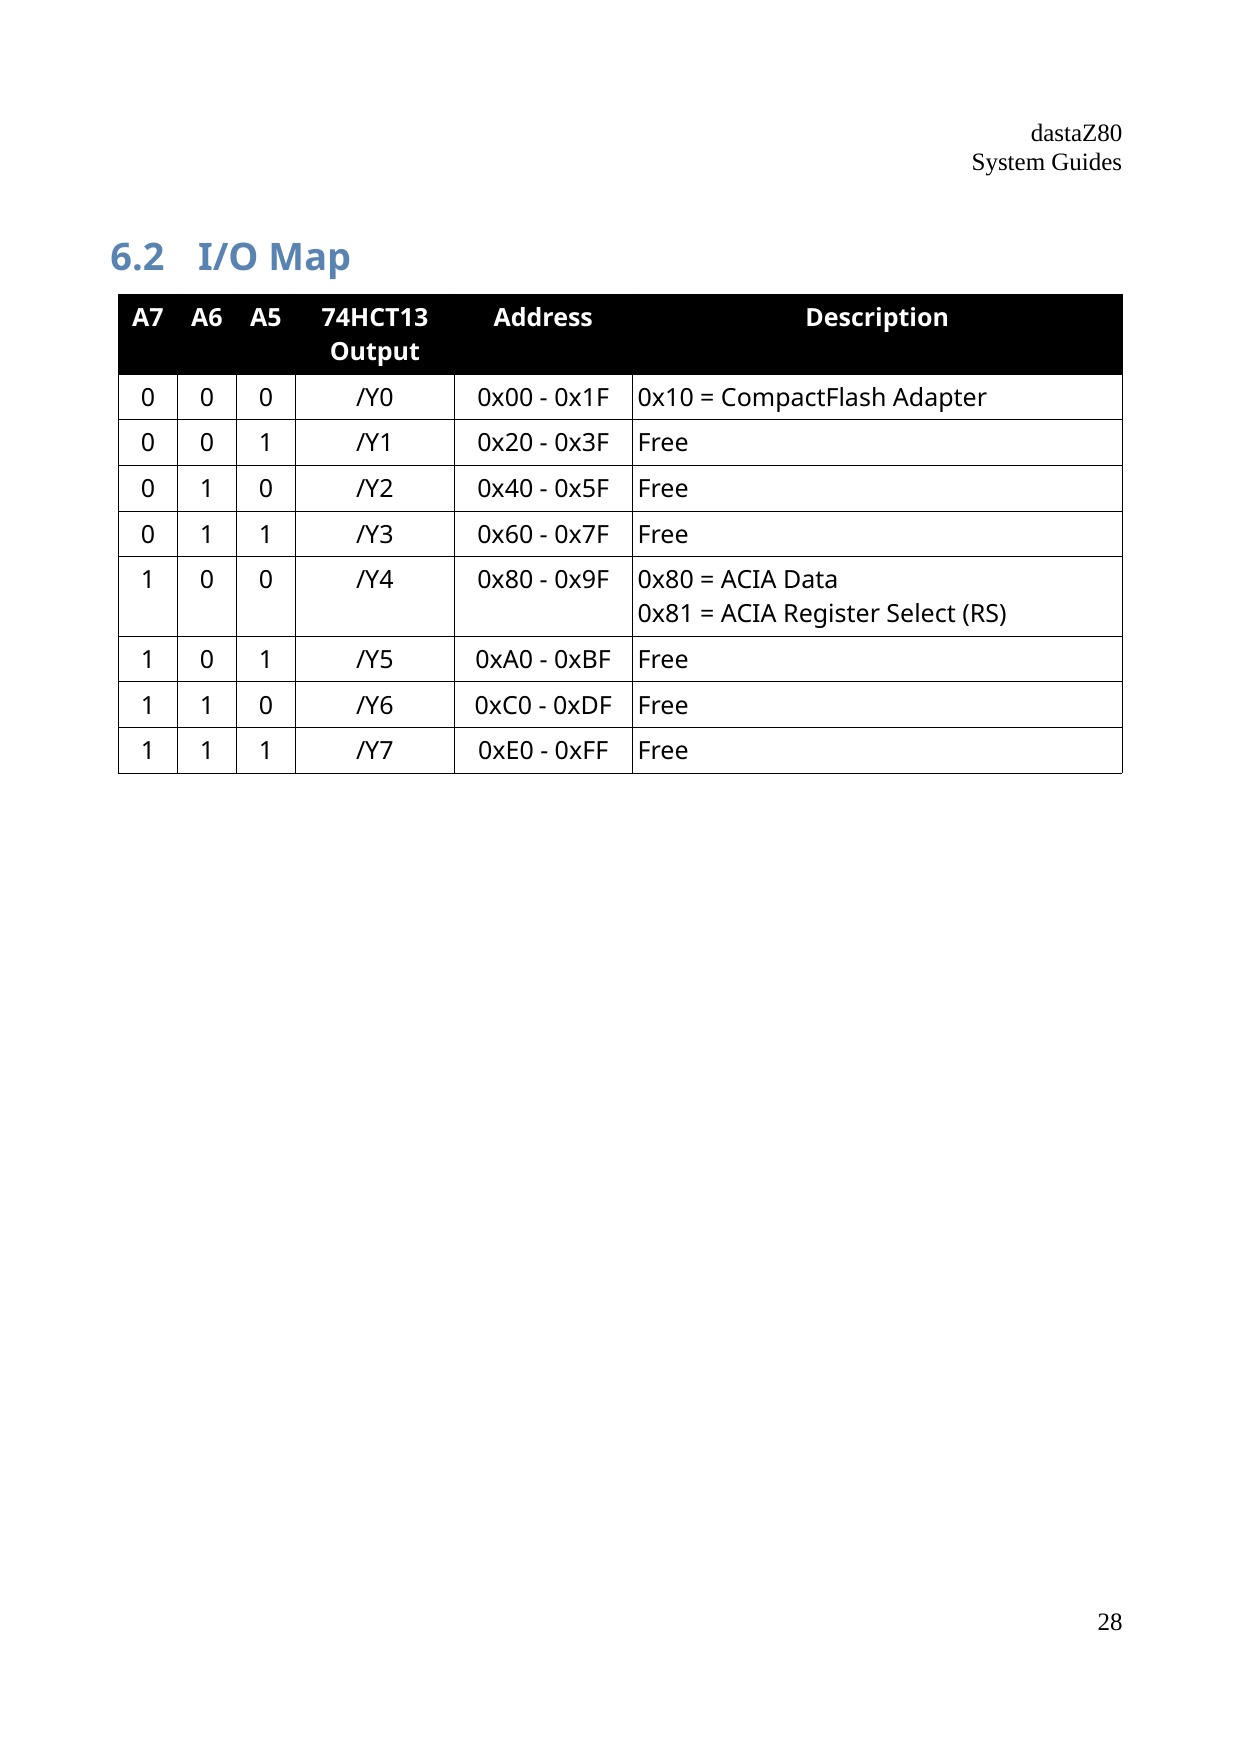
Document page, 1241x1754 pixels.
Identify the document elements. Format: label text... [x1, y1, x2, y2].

table_cell 0x60 - 0x7F [455, 512, 632, 556]
table_cell /Y3 [296, 512, 454, 556]
table_header A6 [178, 295, 236, 374]
table_header Description [633, 295, 1122, 374]
table_cell /Y1 [296, 420, 454, 465]
table_cell 1 [237, 420, 295, 465]
table_cell 0 [178, 420, 236, 465]
table_cell 1 [119, 637, 177, 681]
table_header A7 [119, 295, 177, 374]
table_cell 0xE0 - 0xFF [455, 728, 632, 773]
table_cell 1 [119, 682, 177, 727]
table_cell 0x40 - 0x5F [455, 466, 632, 511]
table_cell 1 [237, 512, 295, 556]
table_cell 1 [237, 637, 295, 681]
table_cell 0xA0 - 0xBF [455, 637, 632, 681]
table_cell Free [633, 728, 1122, 773]
table_cell 1 [178, 728, 236, 773]
table_cell Free [633, 637, 1122, 681]
table_cell 0x10 = CompactFlash Adapter [633, 375, 1122, 419]
table_cell 0 [237, 682, 295, 727]
table_cell 0x80 - 0x9F [455, 557, 632, 636]
table_header 74HCT13 Output [296, 295, 454, 374]
table_header Address [455, 295, 632, 374]
table_cell /Y4 [296, 557, 454, 636]
table_cell Free [633, 682, 1122, 727]
table_header A5 [237, 295, 295, 374]
subtitle I/O Map [100, 230, 1122, 282]
table_cell 0 [237, 375, 295, 419]
table_cell 1 [237, 728, 295, 773]
table_cell 0 [237, 466, 295, 511]
table_cell 0 [178, 375, 236, 419]
table_cell 0 [178, 557, 236, 636]
table_cell 0 [178, 637, 236, 681]
table_cell 0 [119, 375, 177, 419]
table_cell 0x00 - 0x1F [455, 375, 632, 419]
table_cell 0x20 - 0x3F [455, 420, 632, 465]
table_cell 1 [178, 512, 236, 556]
table_cell /Y2 [296, 466, 454, 511]
table_cell /Y5 [296, 637, 454, 681]
table_cell 1 [119, 557, 177, 636]
table_cell 1 [178, 682, 236, 727]
table_cell Free [633, 420, 1122, 465]
table_cell /Y6 [296, 682, 454, 727]
table_cell /Y0 [296, 375, 454, 419]
table_cell 1 [119, 728, 177, 773]
table_cell 0x80 = ACIA Data 0x81 = ACIA Register Select (RS) [633, 557, 1122, 636]
table_cell Free [633, 512, 1122, 556]
table_cell 0 [119, 466, 177, 511]
table_cell 0 [119, 420, 177, 465]
table_cell 0 [119, 512, 177, 556]
table_cell 0 [237, 557, 295, 636]
table_cell Free [633, 466, 1122, 511]
table_cell 0xC0 - 0xDF [455, 682, 632, 727]
table_cell /Y7 [296, 728, 454, 773]
table_cell 1 [178, 466, 236, 511]
